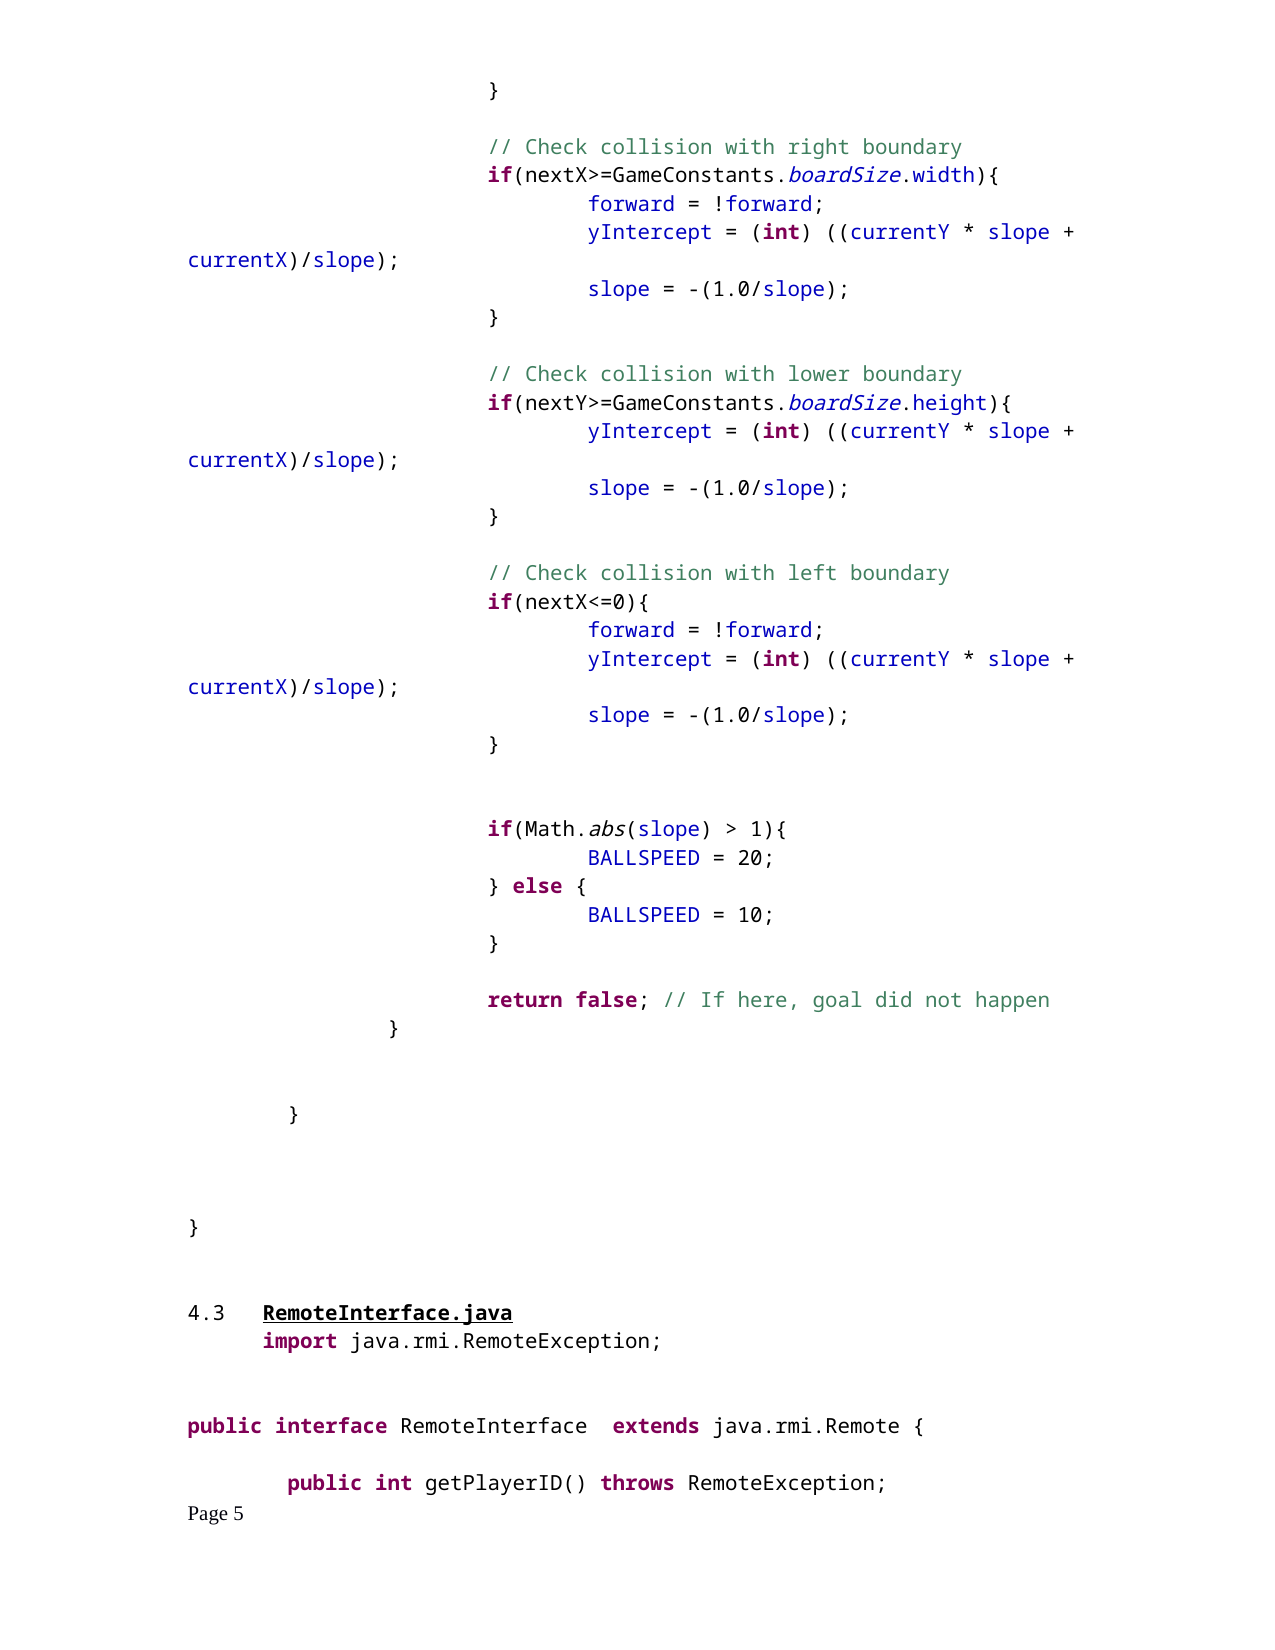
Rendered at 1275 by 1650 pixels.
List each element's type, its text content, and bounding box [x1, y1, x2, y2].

text if(nextX>=GameConstants.boardSize.width){ [187, 160, 1087, 189]
text slope = -(1.0/slope); [187, 274, 1087, 302]
text if(nextY>=GameConstants.boardSize.height){ [187, 388, 1087, 416]
text slope = -(1.0/slope); [187, 701, 1087, 729]
text } else { [187, 871, 1087, 900]
text return false; // If here, goal did not happen [187, 985, 1087, 1013]
text } [187, 928, 1087, 957]
text forward = !forward; [187, 615, 1087, 644]
text // Check collision with lower boundary [187, 359, 1087, 388]
text } [187, 1099, 1087, 1127]
text BALLSPEED = 10; [187, 900, 1087, 928]
text yIntercept = (int) ((currentY * slope + currentX)/slope); [187, 217, 1087, 274]
text } [187, 302, 1087, 331]
text } [187, 502, 1087, 530]
text // Check collision with right boundary [187, 132, 1087, 160]
text if(nextX<=0){ [187, 587, 1087, 615]
text public int getPlayerID() throws RemoteException; [187, 1468, 1087, 1497]
text 4.3 RemoteInterface.java [187, 1298, 1087, 1326]
text yIntercept = (int) ((currentY * slope + currentX)/slope); [187, 644, 1087, 701]
text forward = !forward; [187, 189, 1087, 217]
text BALLSPEED = 20; [187, 843, 1087, 871]
text slope = -(1.0/slope); [187, 473, 1087, 502]
text yIntercept = (int) ((currentY * slope + currentX)/slope); [187, 416, 1087, 473]
text if(Math.abs(slope) > 1){ [187, 814, 1087, 843]
text // Check collision with left boundary [187, 558, 1087, 587]
text import java.rmi.RemoteException; [187, 1326, 1087, 1355]
text } [187, 1013, 1087, 1042]
text } [187, 1212, 1087, 1241]
text public interface RemoteInterface extends java.rmi.Remote { [187, 1412, 1087, 1440]
text } [187, 75, 1087, 103]
text } [187, 729, 1087, 757]
